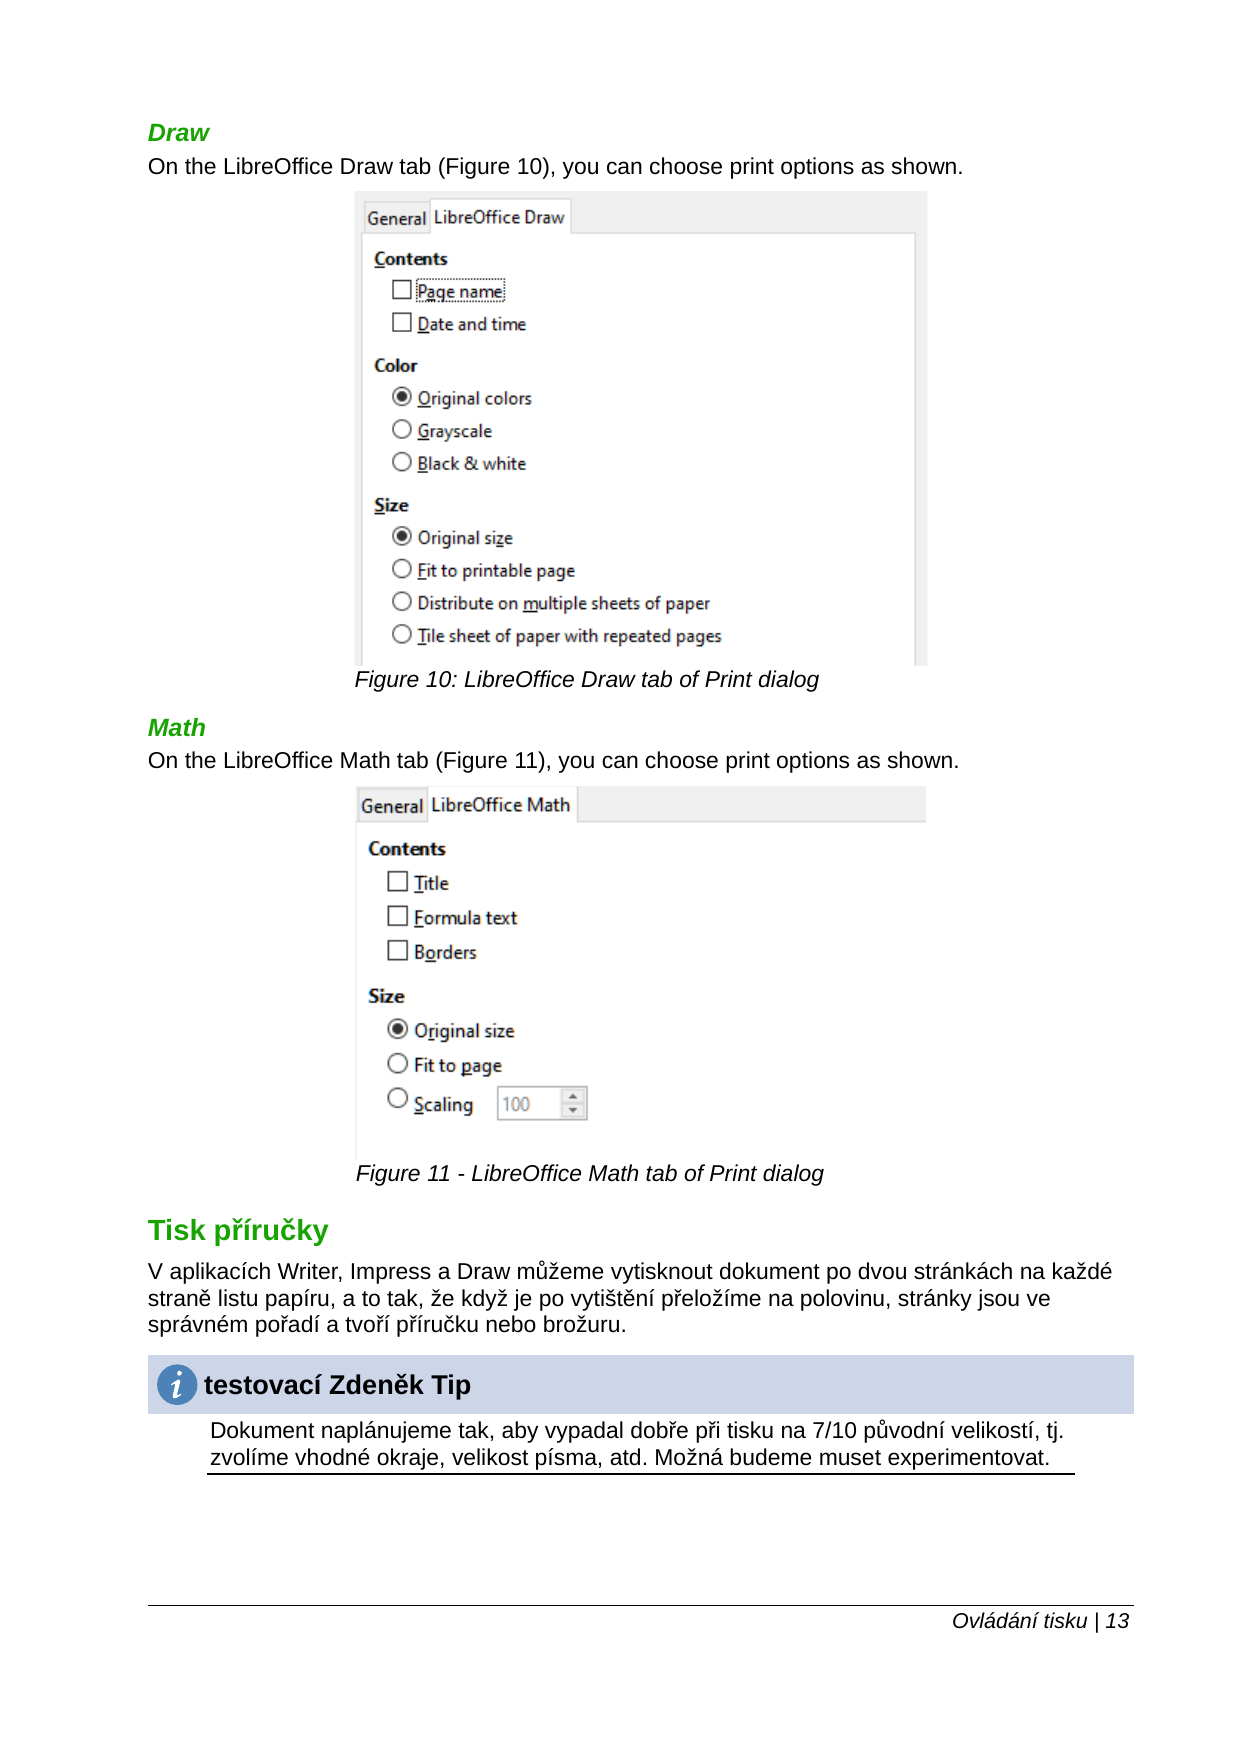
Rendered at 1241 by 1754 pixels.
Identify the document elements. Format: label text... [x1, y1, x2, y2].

subtitle Draw [148, 118, 1134, 147]
text Figure 11 - LibreOffice Math tab of Print dialog [356, 1160, 926, 1186]
subtitle Math [148, 712, 1134, 741]
text Figure 10: LibreOffice Draw tab of Print dialog [354, 666, 927, 692]
picture [355, 786, 926, 1160]
text Dokument naplánujeme tak, aby vypadal dobře při tisku na 7/10 původní velikostí, tj. zvolíme vhodné okraje, velikost písma, atd. Možná budeme muset experimentovat. [207, 1414, 1075, 1473]
text V aplikacích Writer, Impress a Draw můžeme vytisknout dokument po dvou stránkách na každé straně listu papíru, a to tak, že když je po vytištění přeložíme na polovinu, stránky jsou ve správném pořadí a tvoří příručku nebo brožuru. [148, 1258, 1134, 1337]
picture [354, 191, 928, 666]
text On the LibreOffice Draw tab (Figure 10), you can choose print options as shown. [148, 153, 1134, 179]
text On the LibreOffice Math tab (Figure 11), you can choose print options as shown. [148, 747, 1134, 773]
subtitle testovací Zdeněk Tip [148, 1355, 1134, 1414]
subtitle Tisk příručky [148, 1213, 1134, 1246]
